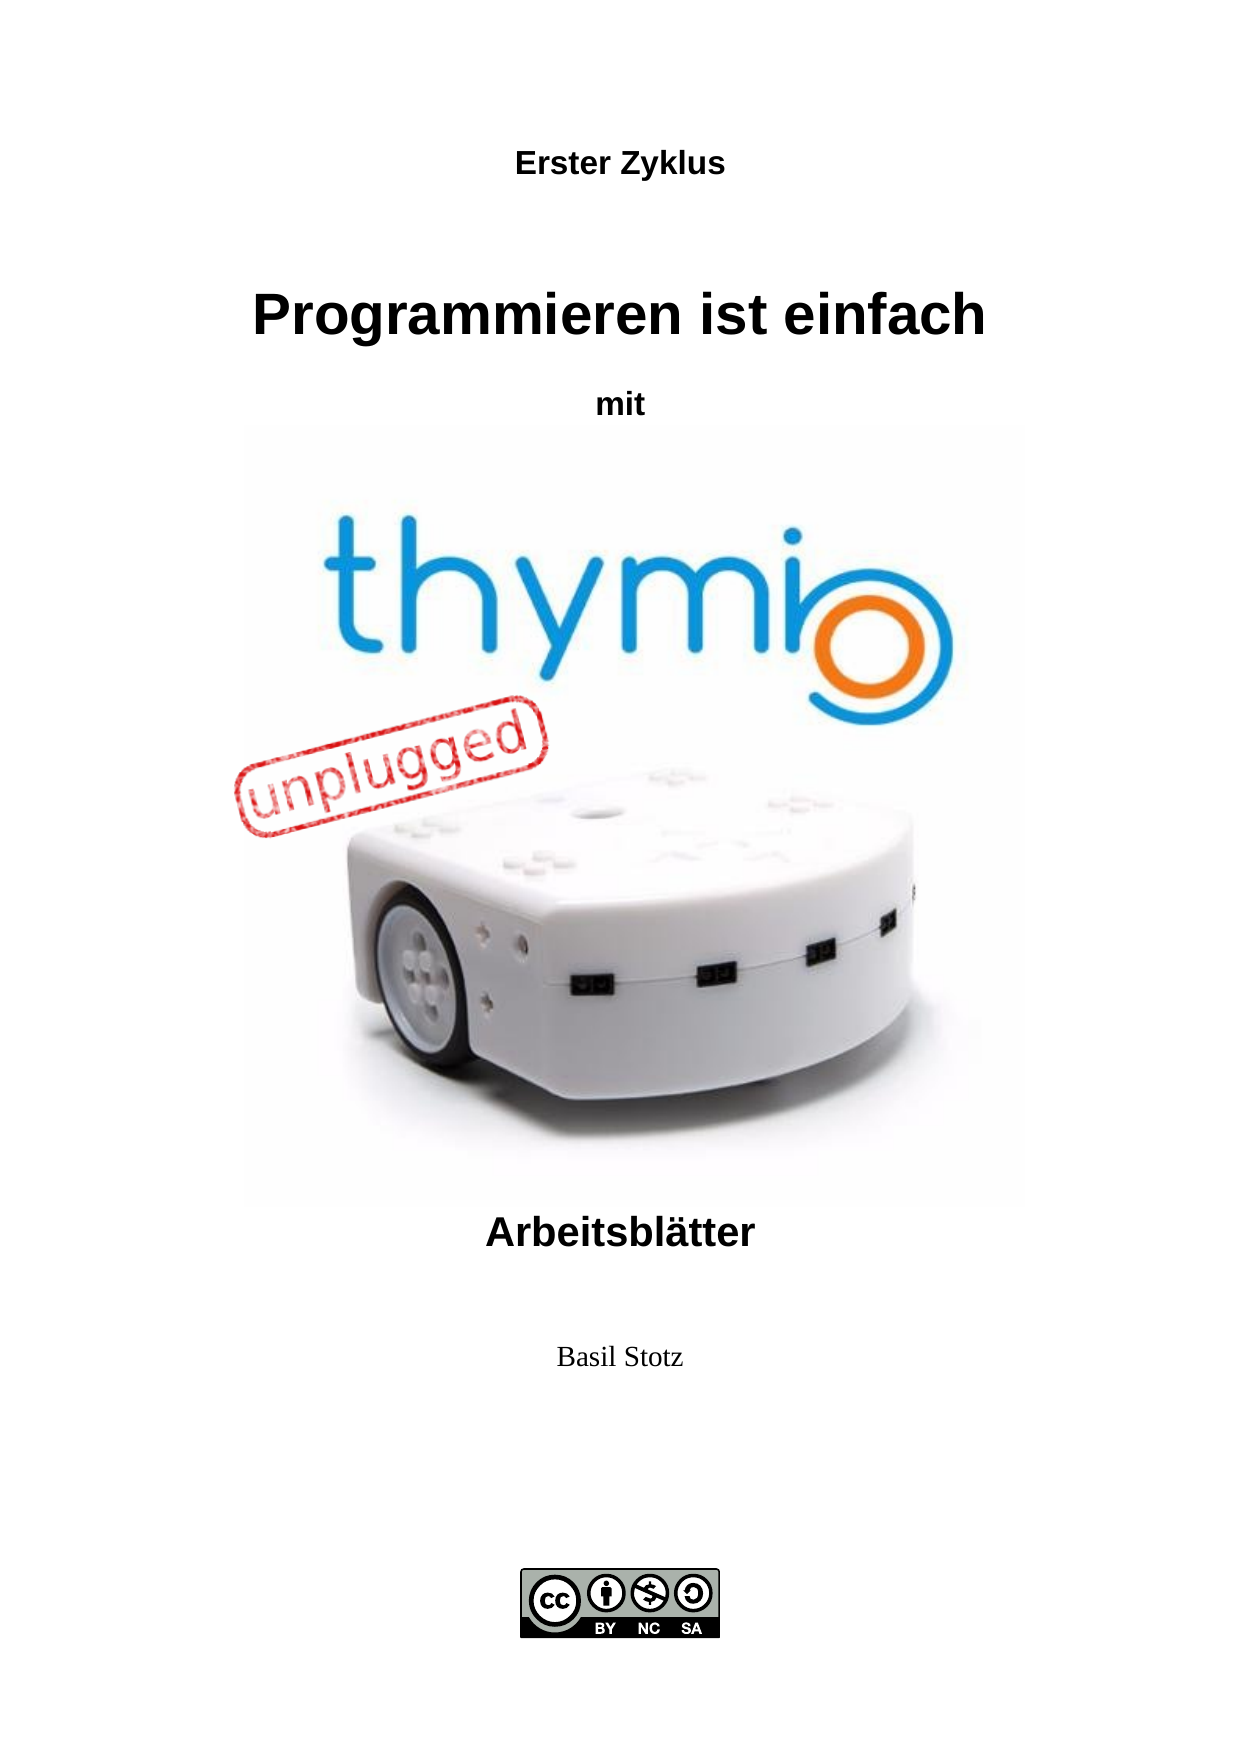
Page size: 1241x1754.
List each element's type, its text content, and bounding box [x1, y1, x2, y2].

picture [127, 425, 1025, 1207]
title Arbeitsblätter [118, 460, 1122, 1255]
title mit [118, 384, 1122, 423]
text Basil Stotz [118, 1339, 1122, 1373]
title Programmieren ist einfach [118, 279, 1122, 347]
title Erster Zyklus [118, 143, 1122, 182]
